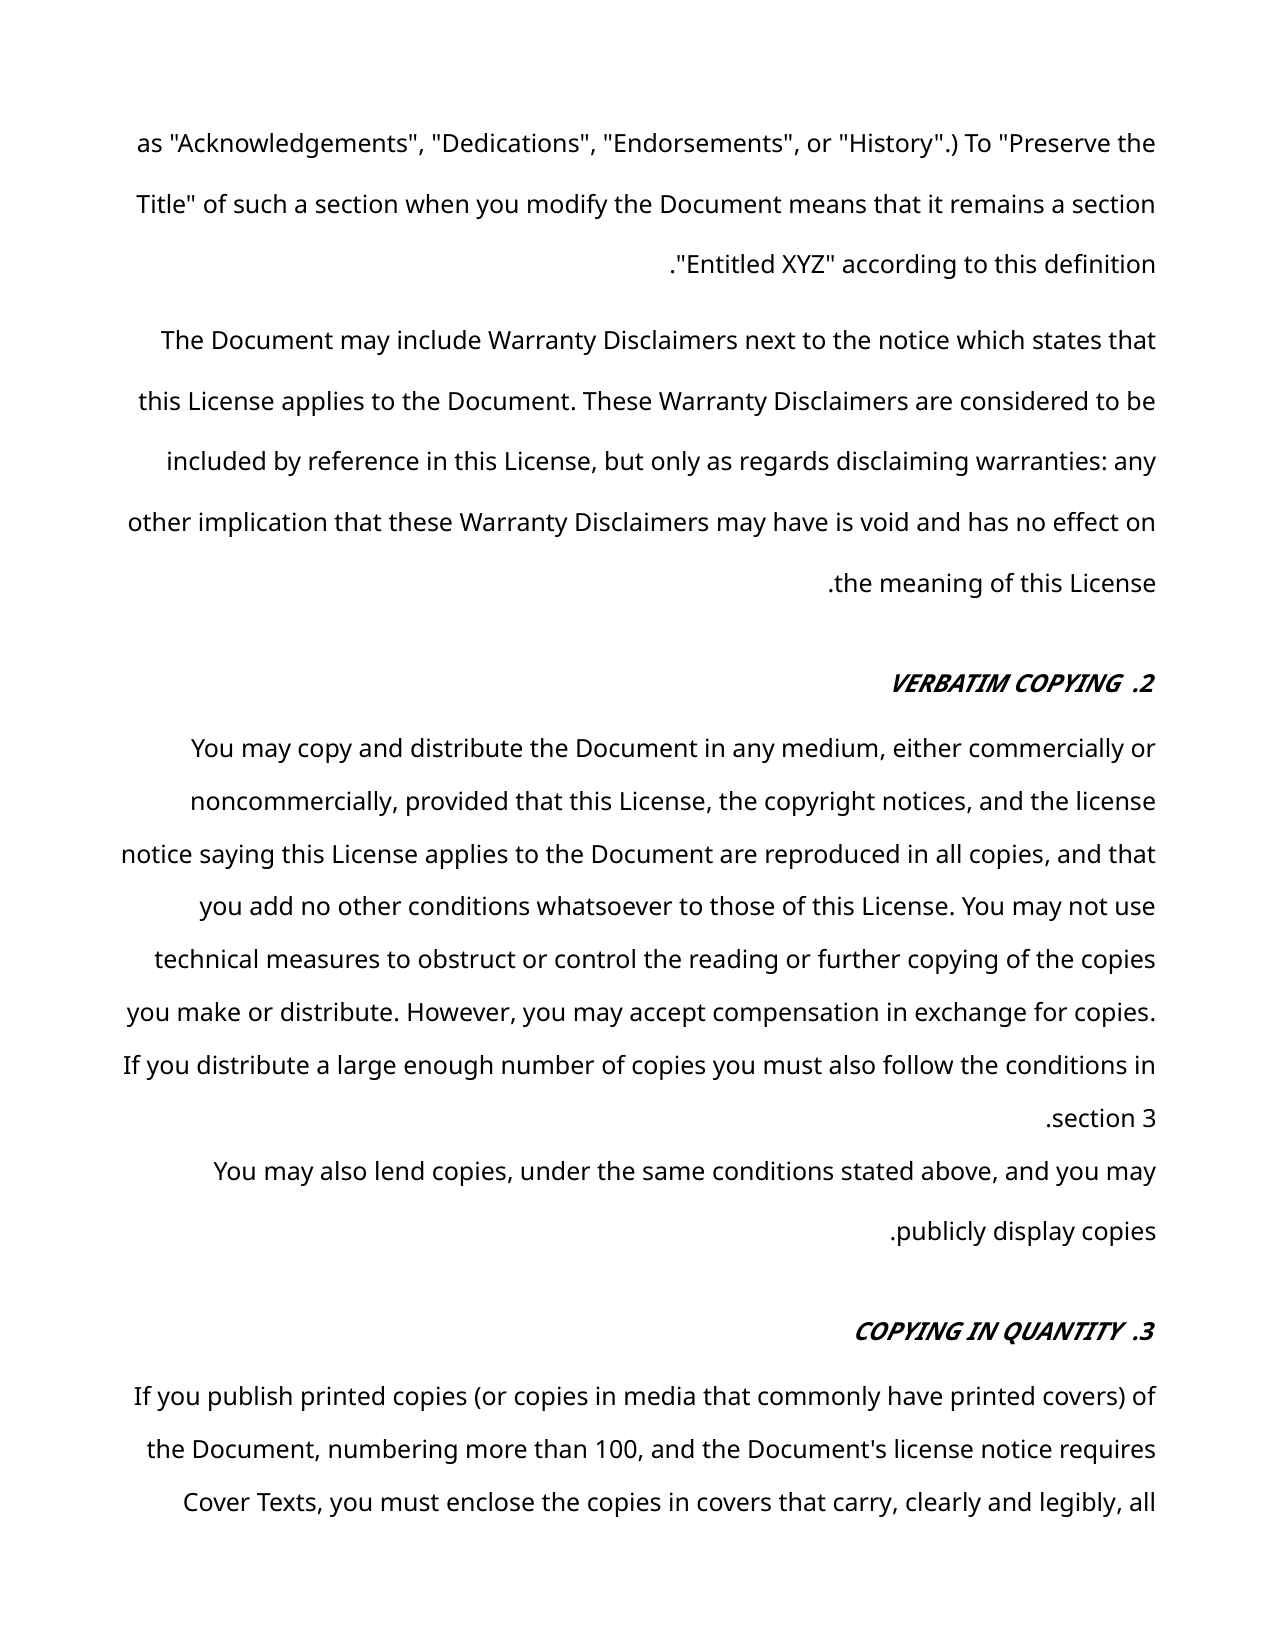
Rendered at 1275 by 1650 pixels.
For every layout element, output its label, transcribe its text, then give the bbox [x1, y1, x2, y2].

text You may also lend copies, under the same conditions stated above, and you may publicly display copies. [118, 1146, 1157, 1259]
subtitle 2. VERBATIM COPYING [118, 658, 1157, 711]
subtitle 3. COPYING IN QUANTITY [118, 1307, 1157, 1359]
text The Document may include Warranty Disclaimers next to the notice which states that this License applies to the Document. These Warranty Disclaimers are considered to be included by reference in this License, but only as regards disclaiming warranties: any other implication that these Warranty Disclaimers may have is void and has no effect on the meaning of this License. [118, 315, 1157, 611]
text You may copy and distribute the Document in any medium, either commercially or noncommercially, provided that this License, the copyright notices, and the license notice saying this License applies to the Document are reproduced in all copies, and that you add no other conditions whatsoever to those of this License. You may not use technical measures to obstruct or control the reading or further copying of the copies you make or distribute. However, you may accept compensation in exchange for copies. If you distribute a large enough number of copies you must also follow the conditions in section 3. [118, 723, 1157, 1146]
text If you publish printed copies (or copies in media that commonly have printed covers) of the Document, numbering more than 100, and the Document's license notice requires Cover Texts, you must enclose the copies in covers that carry, clearly and legibly, all these Cover Texts: Front-Cover Texts on the front cover, and Back-Cover Texts on the back cover. Both covers must also clearly and legibly identify you as the publisher of these copies. The front cover must present the full title with all words of the title equally prominent and visible. You may add other material on the covers in addition. Copying with changes limited to the covers, as long as they preserve the title of the Document and satisfy these conditions, can be treated as verbatim copying in other respects. [118, 1371, 1157, 1530]
text A section "Entitled XYZ" means a named subunit of the Document whose title either is precisely XYZ or contains XYZ in parentheses following text that translates XYZ in another language. (Here XYZ stands for a specific section name mentioned below, such as "Acknowledgements", "Dedications", "Endorsements", or "History".) To "Preserve the Title" of such a section when you modify the Document means that it remains a section "Entitled XYZ" according to this definition. [118, 118, 1157, 292]
